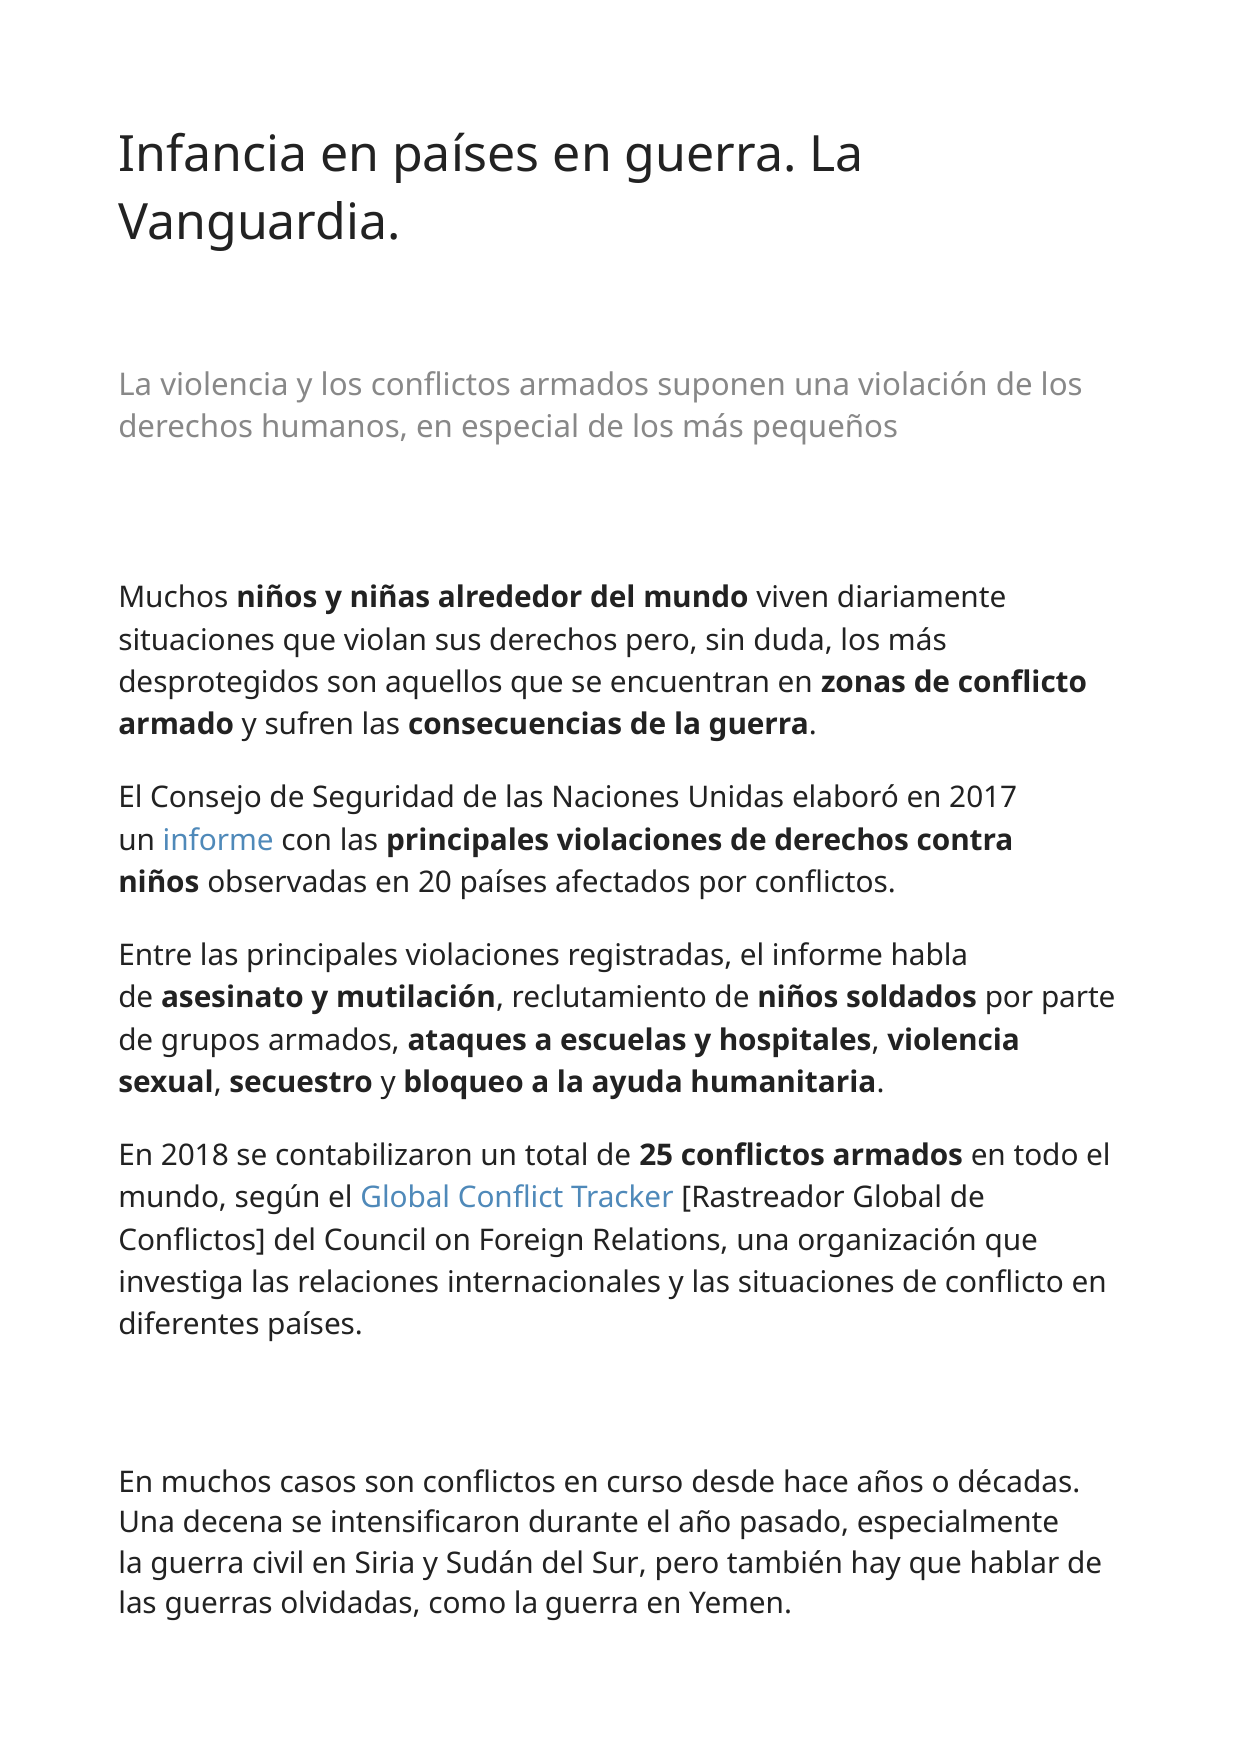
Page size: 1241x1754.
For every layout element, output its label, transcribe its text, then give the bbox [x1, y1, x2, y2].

text Muchos niños y niñas alrededor del mundo viven diariamente situaciones que violan sus derechos pero, sin duda, los más desprotegidos son aquellos que se encuentran en zonas de conflicto armado y sufren las consecuencias de la guerra. [118, 574, 1122, 743]
text En 2018 se contabilizaron un total de 25 conflictos armados en todo el mundo, según el Global Conflict Tracker [Rastreador Global de Conflictos] del Council on Foreign Relations, una organización que investiga las relaciones internacionales y las situaciones de conflicto en diferentes países. [118, 1132, 1122, 1343]
text En muchos casos son conflictos en curso desde hace años o décadas. Una decena se intensificaron durante el año pasado, especialmente la guerra civil en Siria y Sudán del Sur, pero también hay que hablar de las guerras olvidadas, como la guerra en Yemen. [118, 1460, 1122, 1622]
text Entre las principales violaciones registradas, el informe habla de asesinato y mutilación, reclutamiento de niños soldados por parte de grupos armados, ataques a escuelas y hospitales, violencia sexual, secuestro y bloqueo a la ayuda humanitaria. [118, 932, 1122, 1101]
subtitle Infancia en países en guerra. La Vanguardia. [118, 118, 1122, 254]
subtitle La violencia y los conflictos armados suponen una violación de los derechos humanos, en especial de los más pequeños [118, 361, 1122, 447]
text El Consejo de Seguridad de las Naciones Unidas elaboró en 2017 un informe con las principales violaciones de derechos contra niños observadas en 20 países afectados por conflictos. [118, 774, 1122, 901]
